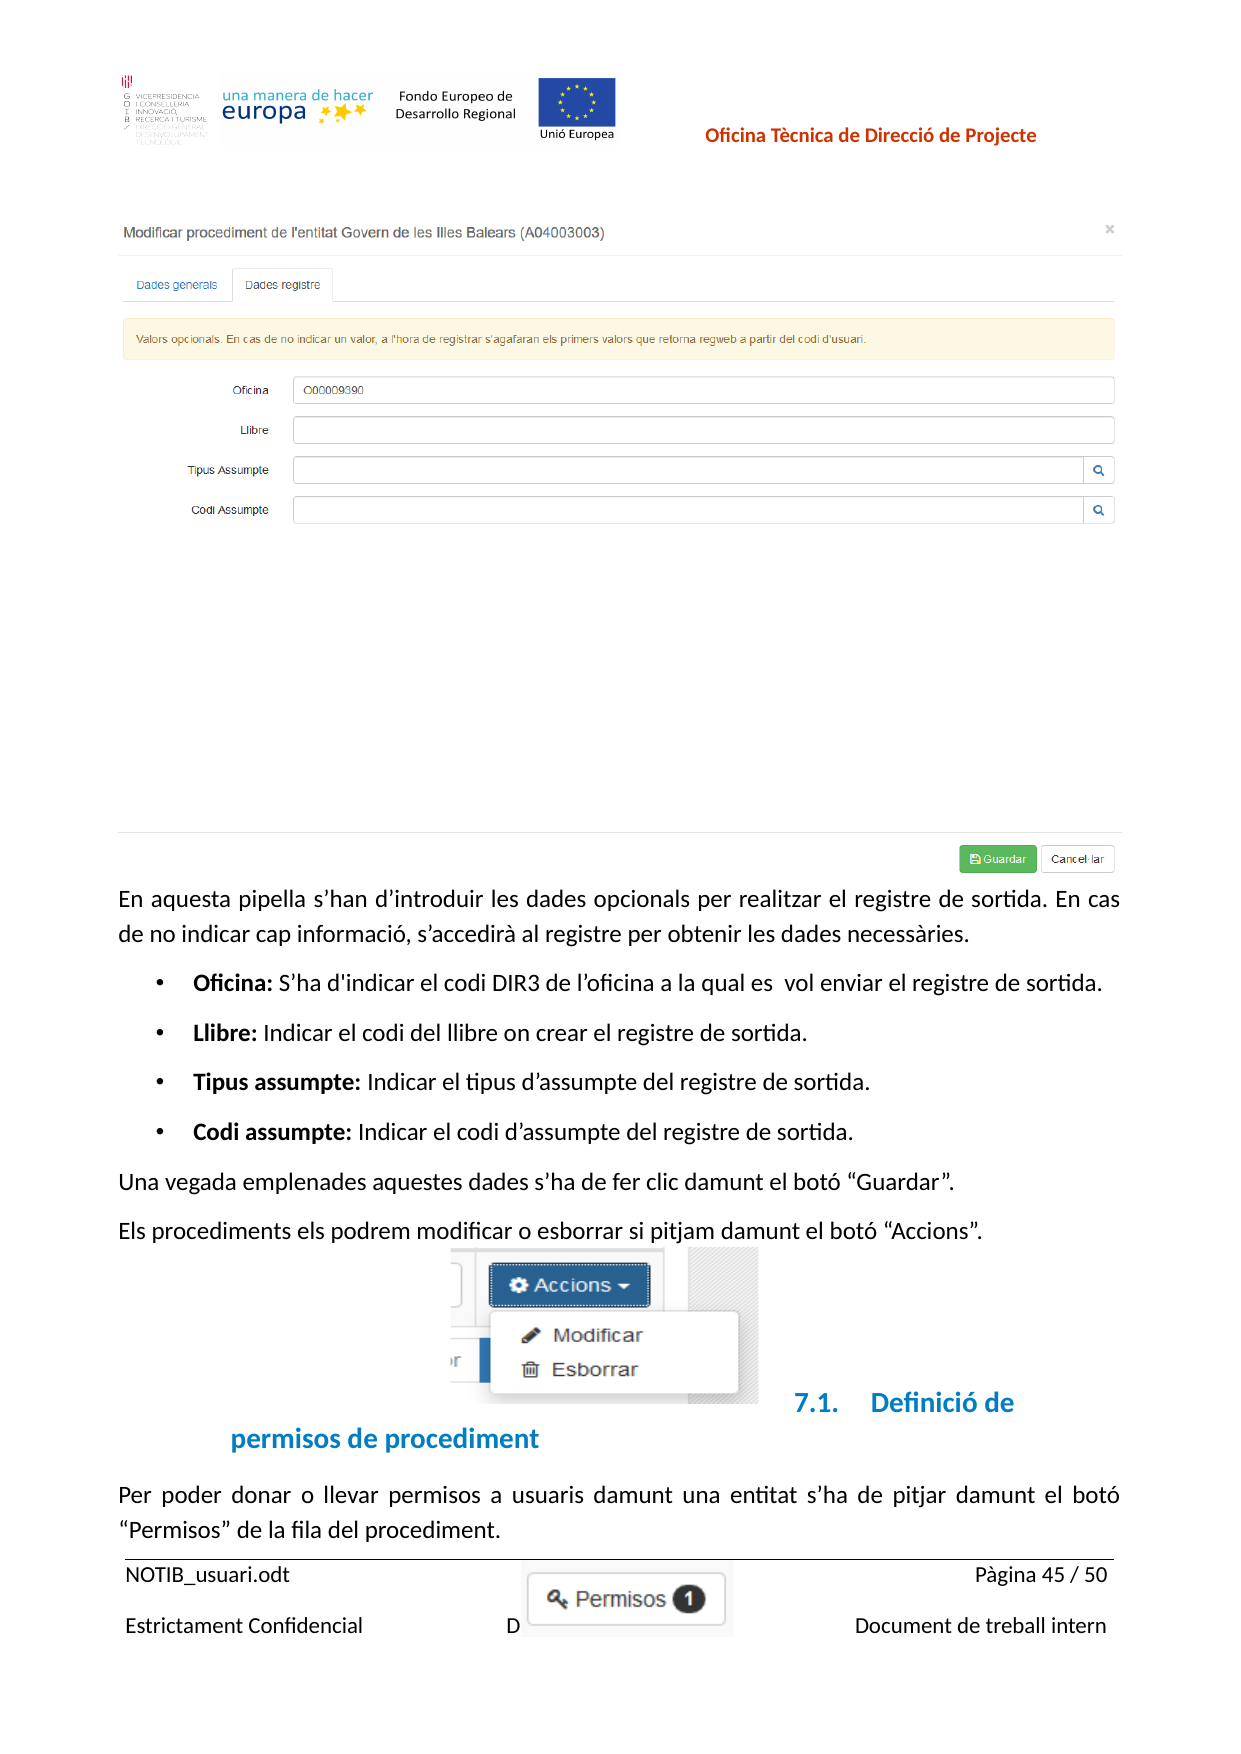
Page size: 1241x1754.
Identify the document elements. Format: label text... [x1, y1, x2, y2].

list Codi assumpte: Indicar el codi d’assumpte del registre de sortida. [156, 1116, 1122, 1147]
text Per poder donar o llevar permisos a usuaris damunt una entitat s’ha de pitjar damunt el botó “Permisos” de la fila del procediment. [118, 1479, 1122, 1545]
list Oficina: S’ha d'indicar el codi DIR3 de l’oficina a la qual es vol enviar el registre de sortida. [156, 967, 1122, 998]
list Tipus assumpte: Indicar el tipus d’assumpte del registre de sortida. [156, 1066, 1122, 1097]
text En aquesta pipella s’han d’introduir les dades opcionals per realitzar el registre de sortida. En cas de no indicar cap informació, s’accedirà al registre per obtenir les dades necessàries. [118, 879, 1122, 948]
subtitle Definició de permisos de procediment [153, 1384, 1122, 1456]
picture [450, 1247, 759, 1404]
picture [118, 73, 213, 147]
text Els procediments els podrem modificar o esborrar si pitjam damunt el botó “Accions”. [118, 1215, 1122, 1246]
picture [219, 73, 621, 147]
picture [118, 213, 1123, 879]
text Una vegada emplenades aquestes dades s’ha de fer clic damunt el botó “Guardar”. [118, 1166, 1122, 1196]
picture [521, 1560, 734, 1637]
list Llibre: Indicar el codi del llibre on crear el registre de sortida. [156, 1017, 1122, 1047]
